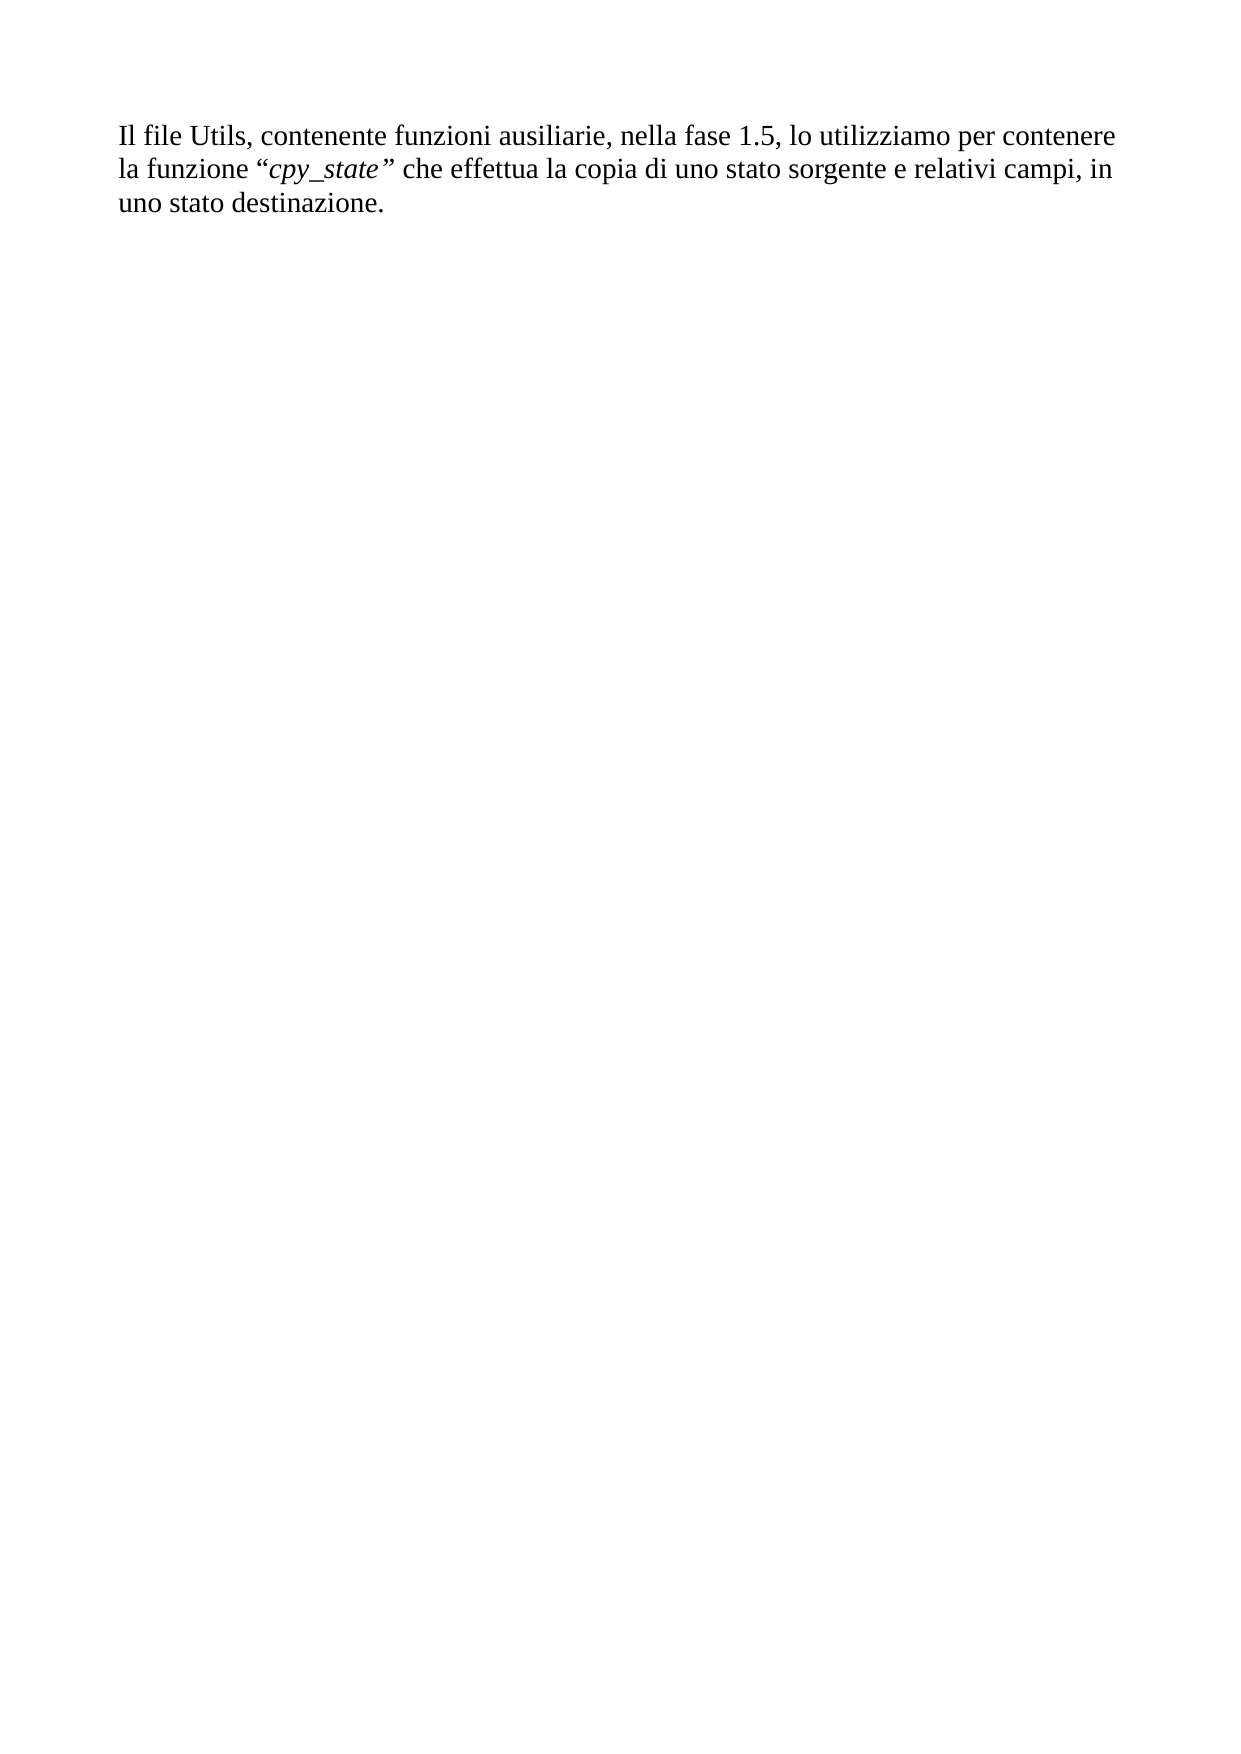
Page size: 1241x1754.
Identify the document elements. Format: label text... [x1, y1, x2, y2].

text Il file Utils, contenente funzioni ausiliarie, nella fase 1.5, lo utilizziamo per contenere la funzione “cpy_state” che effettua la copia di uno stato sorgente e relativi campi, in uno stato destinazione. [118, 118, 1122, 219]
